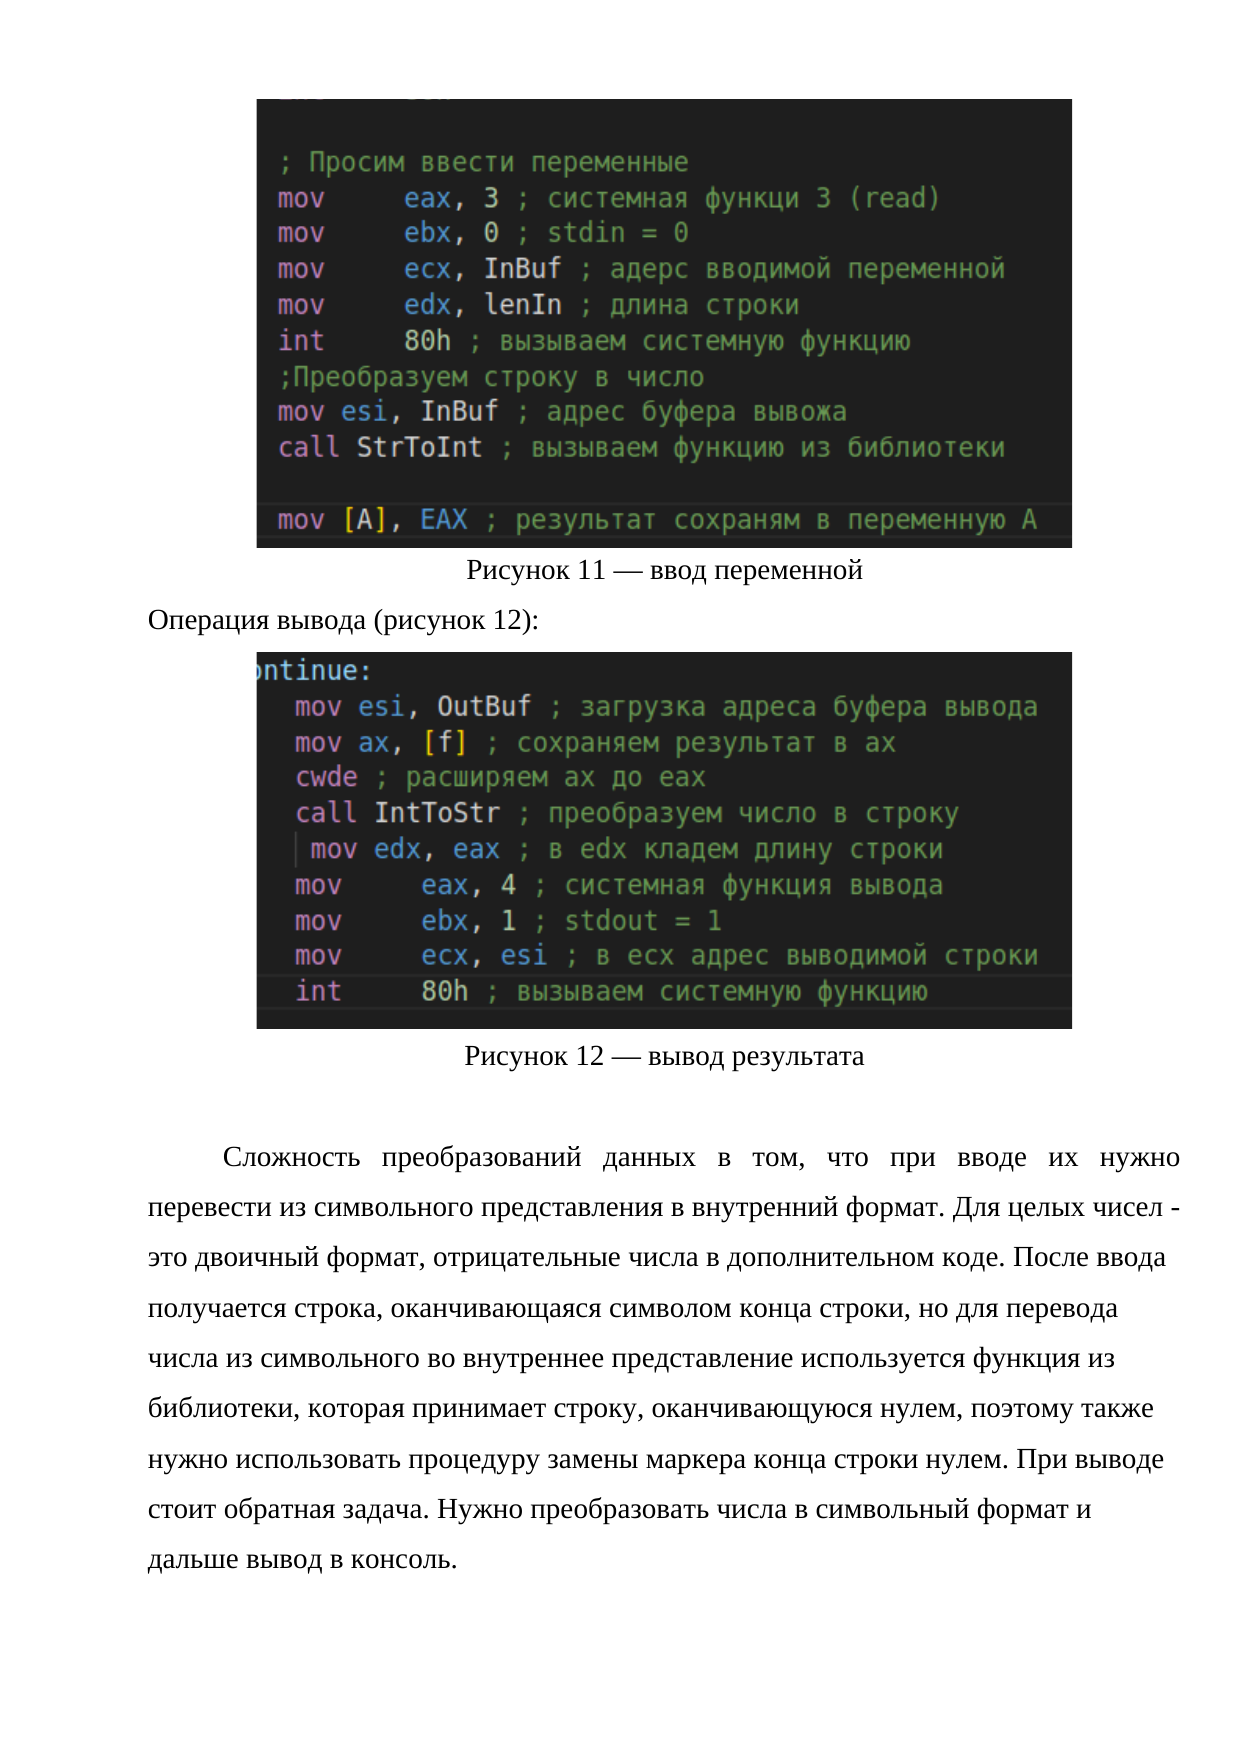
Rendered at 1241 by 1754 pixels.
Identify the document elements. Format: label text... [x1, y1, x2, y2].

text Операция вывода (рисунок 12): [148, 602, 1181, 636]
text библиотеки, которая принимает строку, оканчивающуюся нулем, поэтому также [148, 1390, 1181, 1424]
text Рисунок 12 — вывод результата [148, 1038, 1181, 1072]
text стоит обратная задача. Нужно преобразовать числа в символьный формат и [148, 1491, 1181, 1524]
text нужно использовать процедуру замены маркера конца строки нулем. При выводе [148, 1441, 1181, 1474]
text числа из символьного во внутреннее представление используется функция из [148, 1340, 1181, 1374]
text Рисунок 11 — ввод переменной [148, 552, 1181, 585]
picture [256, 652, 1073, 1029]
picture [256, 99, 1073, 548]
text дальше вывод в консоль. [148, 1541, 1181, 1575]
text Сложность преобразований данных в том, что при вводе их нужно перевести из символьного представления в внутренний формат. Для целых чисел - это двоичный формат, отрицательные числа в дополнительном коде. После ввода [148, 1139, 1181, 1273]
text получается строка, оканчивающаяся символом конца строки, но для перевода [148, 1290, 1181, 1323]
